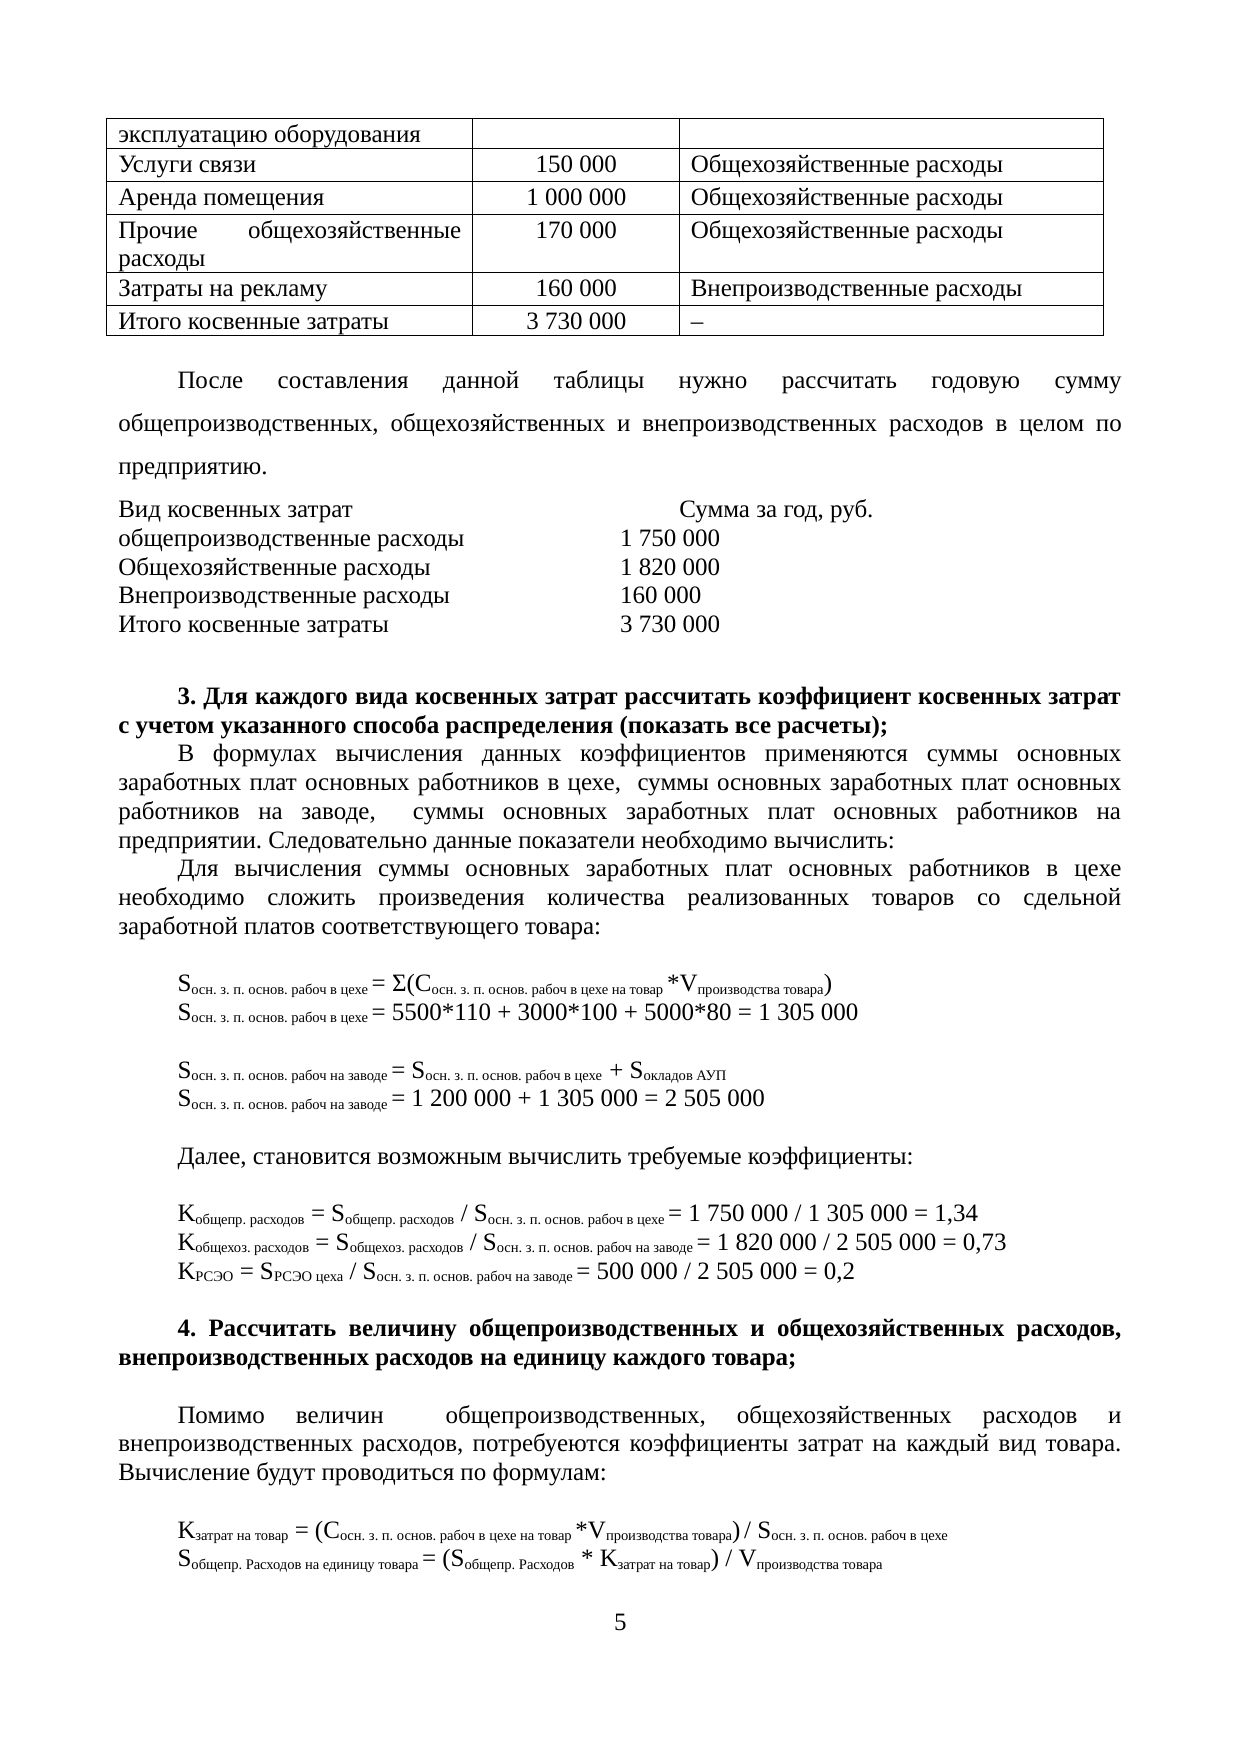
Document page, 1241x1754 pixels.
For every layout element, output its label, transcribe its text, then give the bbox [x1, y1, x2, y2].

table_cell [473, 119, 679, 148]
table_cell 150 000 [473, 149, 679, 181]
table_cell Общехозяйственные расходы [680, 182, 1103, 214]
text Далее, становится возможным вычислить требуемые коэффициенты: [118, 1141, 1122, 1170]
text 3. Для каждого вида косвенных затрат рассчитать коэффициент косвенных затрат с учетом указанного способа распределения (показать все расчеты); [118, 681, 1122, 738]
table_cell 160 000 [620, 580, 1122, 609]
text Для вычисления суммы основных заработных плат основных работников в цехе необходимо сложить произведения количества реализованных товаров со сдельной заработной платов соответствующего товара: [118, 853, 1122, 940]
table_cell 1 820 000 [620, 552, 1122, 580]
table_cell Внепроизводственные расходы [680, 273, 1103, 305]
table_cell Общехозяйственные расходы [680, 149, 1103, 181]
text В формулах вычисления данных коэффициентов применяются суммы основных заработных плат основных работников в цехе, суммы основных заработных плат основных работников на заводе, суммы основных заработных плат основных работников на предприятии. Следовательно данные показатели необходимо вычислить: [118, 738, 1122, 853]
table_cell Итого косвенные затраты [118, 609, 620, 638]
table_cell Итого косвенные затраты [107, 306, 472, 335]
table_cell 3 730 000 [473, 306, 679, 335]
text Sосн. з. п. основ. рабоч в цехе = 5500*110 + 3000*100 + 5000*80 = 1 305 000 [118, 997, 1122, 1026]
text Kобщепр. расходов = Sобщепр. расходов / Sосн. з. п. основ. рабоч в цехе = 1 750 000 / 1 305 000 = 1,34 [118, 1198, 1122, 1227]
text 4. Рассчитать величину общепроизводственных и общехозяйственных расходов, внепроизводственных расходов на единицу каждого товара; [118, 1313, 1122, 1371]
table_cell общепроизводственные расходы [118, 523, 620, 552]
table_cell Общехозяйственные расходы [118, 552, 620, 580]
text Sосн. з. п. основ. рабоч на заводе = Sосн. з. п. основ. рабоч в цехе + Sокладов АУП [118, 1055, 1122, 1083]
table_cell Внепроизводственные расходы [118, 580, 620, 609]
table_cell Аренда помещения [107, 182, 472, 214]
text Sосн. з. п. основ. рабоч на заводе = 1 200 000 + 1 305 000 = 2 505 000 [118, 1083, 1122, 1112]
table_cell 1 000 000 [473, 182, 679, 214]
table_cell 160 000 [473, 273, 679, 305]
table_cell Затраты на рекламу [107, 273, 472, 305]
table_cell эксплуатацию оборудования [107, 119, 472, 148]
text Помимо величин общепроизводственных, общехозяйственных расходов и внепроизводственных расходов, потребуеются коэффициенты затрат на каждый вид товара. Вычисление будут проводиться по формулам: [118, 1400, 1122, 1486]
table_cell 1 750 000 [620, 523, 1122, 552]
table_cell Услуги связи [107, 149, 472, 181]
text Sосн. з. п. основ. рабоч в цехе = Σ(Сосн. з. п. основ. рабоч в цехе на товар *Vпроизводства товара) [118, 968, 1122, 997]
text После составления данной таблицы нужно рассчитать годовую сумму общепроизводственных, общехозяйственных и внепроизводственных расходов в целом по предприятию. [118, 365, 1122, 480]
text Kобщехоз. расходов = Sобщехоз. расходов / Sосн. з. п. основ. рабоч на заводе = 1 820 000 / 2 505 000 = 0,73 [118, 1227, 1122, 1256]
table_cell 3 730 000 [620, 609, 1122, 638]
table_header Вид косвенных затрат [118, 494, 620, 523]
text KРСЭО = SРСЭО цеха / Sосн. з. п. основ. рабоч на заводе = 500 000 / 2 505 000 = 0,2 [118, 1256, 1122, 1285]
table_cell Прочие общехозяйственные расходы [107, 215, 472, 272]
table_cell – [680, 306, 1103, 335]
table_cell [680, 119, 1103, 148]
table_cell 170 000 [473, 215, 679, 272]
text Sобщепр. Расходов на единицу товара = (Sобщепр. Расходов * Kзатрат на товар) / Vпроизводства товара [118, 1543, 1122, 1572]
table_cell Общехозяйственные расходы [680, 215, 1103, 272]
text Kзатрат на товар = (Сосн. з. п. основ. рабоч в цехе на товар *Vпроизводства товара) / Sосн. з. п. основ. рабоч в цехе [118, 1515, 1122, 1543]
table_header Сумма за год, руб. [620, 494, 1122, 523]
